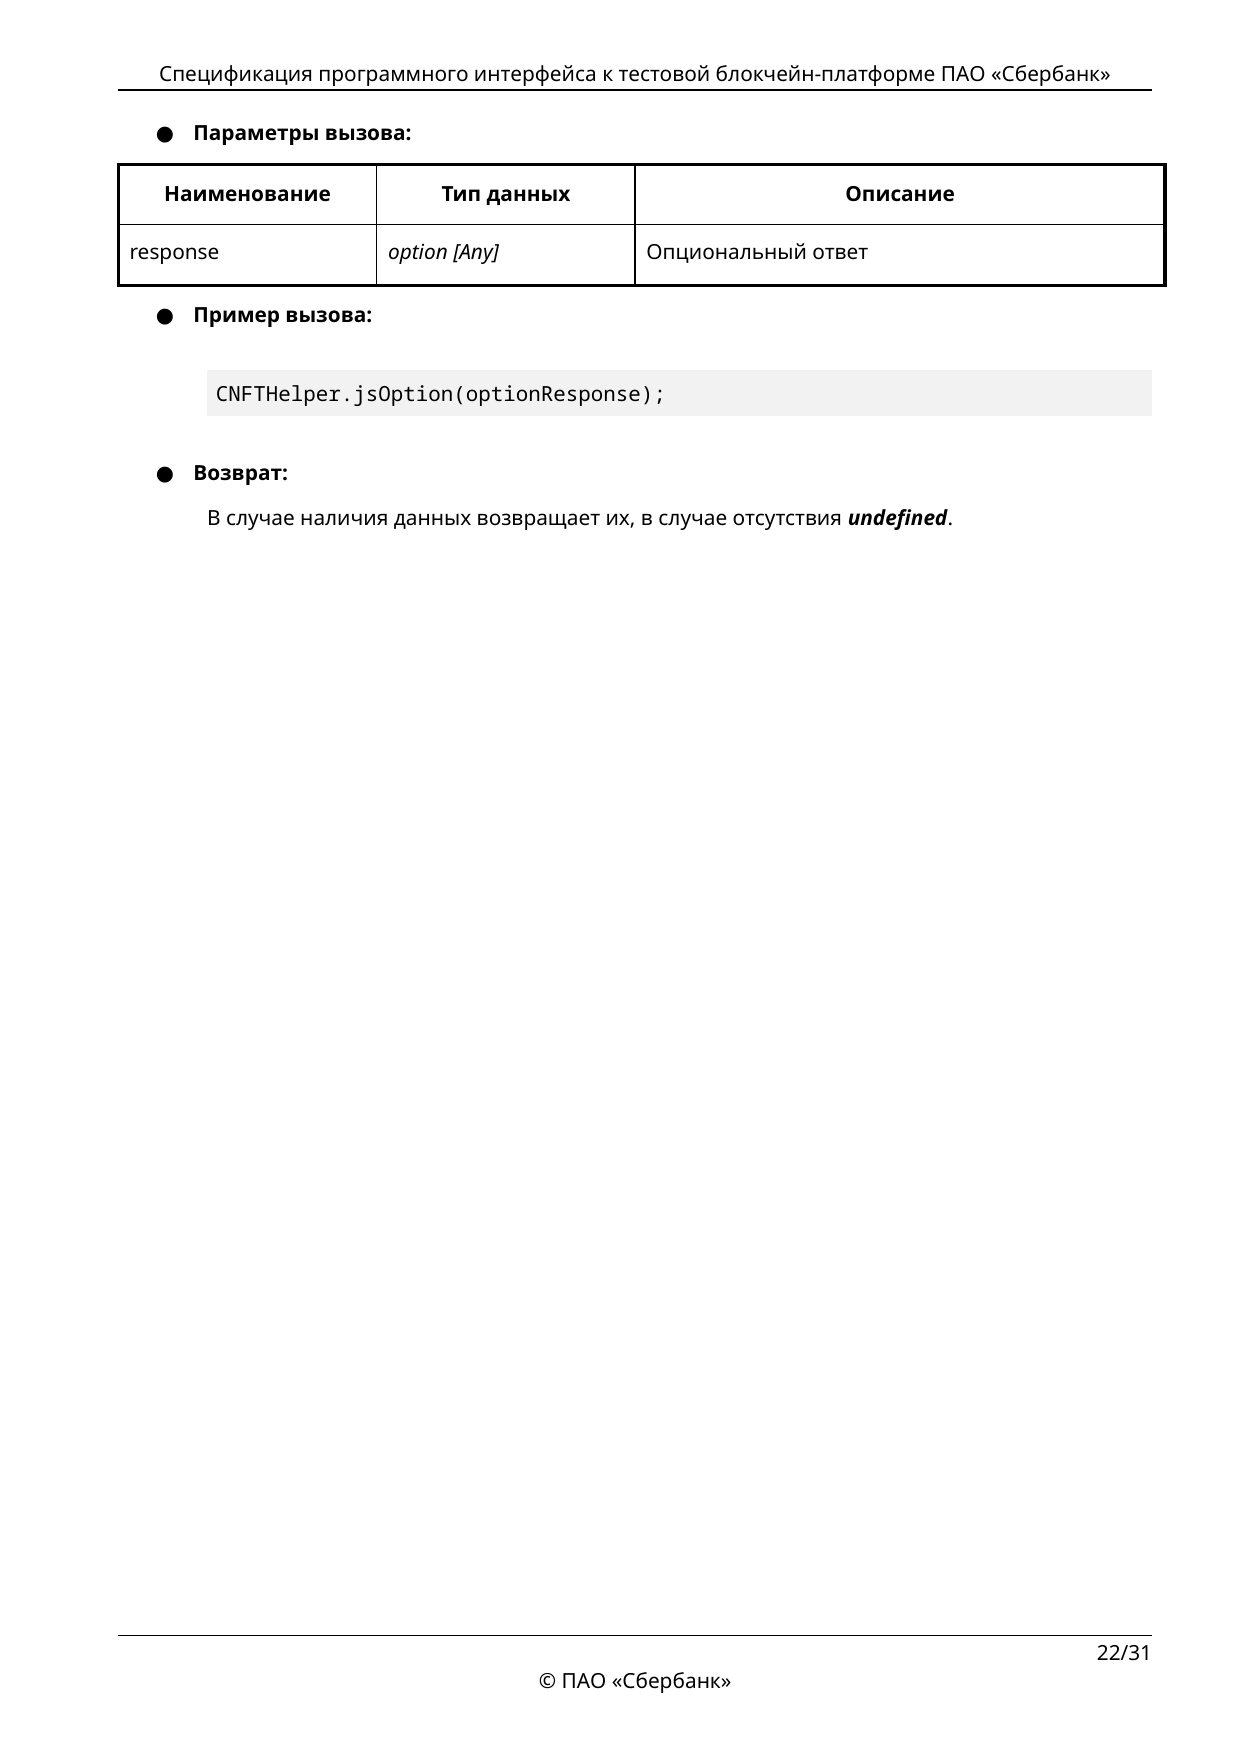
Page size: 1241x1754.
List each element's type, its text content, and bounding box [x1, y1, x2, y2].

table_cell response [120, 225, 376, 284]
list Пример вызова: [156, 300, 1152, 328]
table_header Наименование [120, 166, 376, 224]
list Возврат: [156, 458, 1152, 486]
text CNFTHelper.jsOption(optionResponse); [208, 371, 1151, 415]
table_header Описание [636, 166, 1163, 224]
table_cell option [Any] [377, 225, 634, 284]
table_cell Опциональный ответ [636, 225, 1163, 284]
text В случае наличия данных возвращает их, в случае отсутствия undefined. [207, 503, 1152, 531]
table_header Тип данных [377, 166, 634, 224]
list Параметры вызова: [156, 118, 1152, 147]
